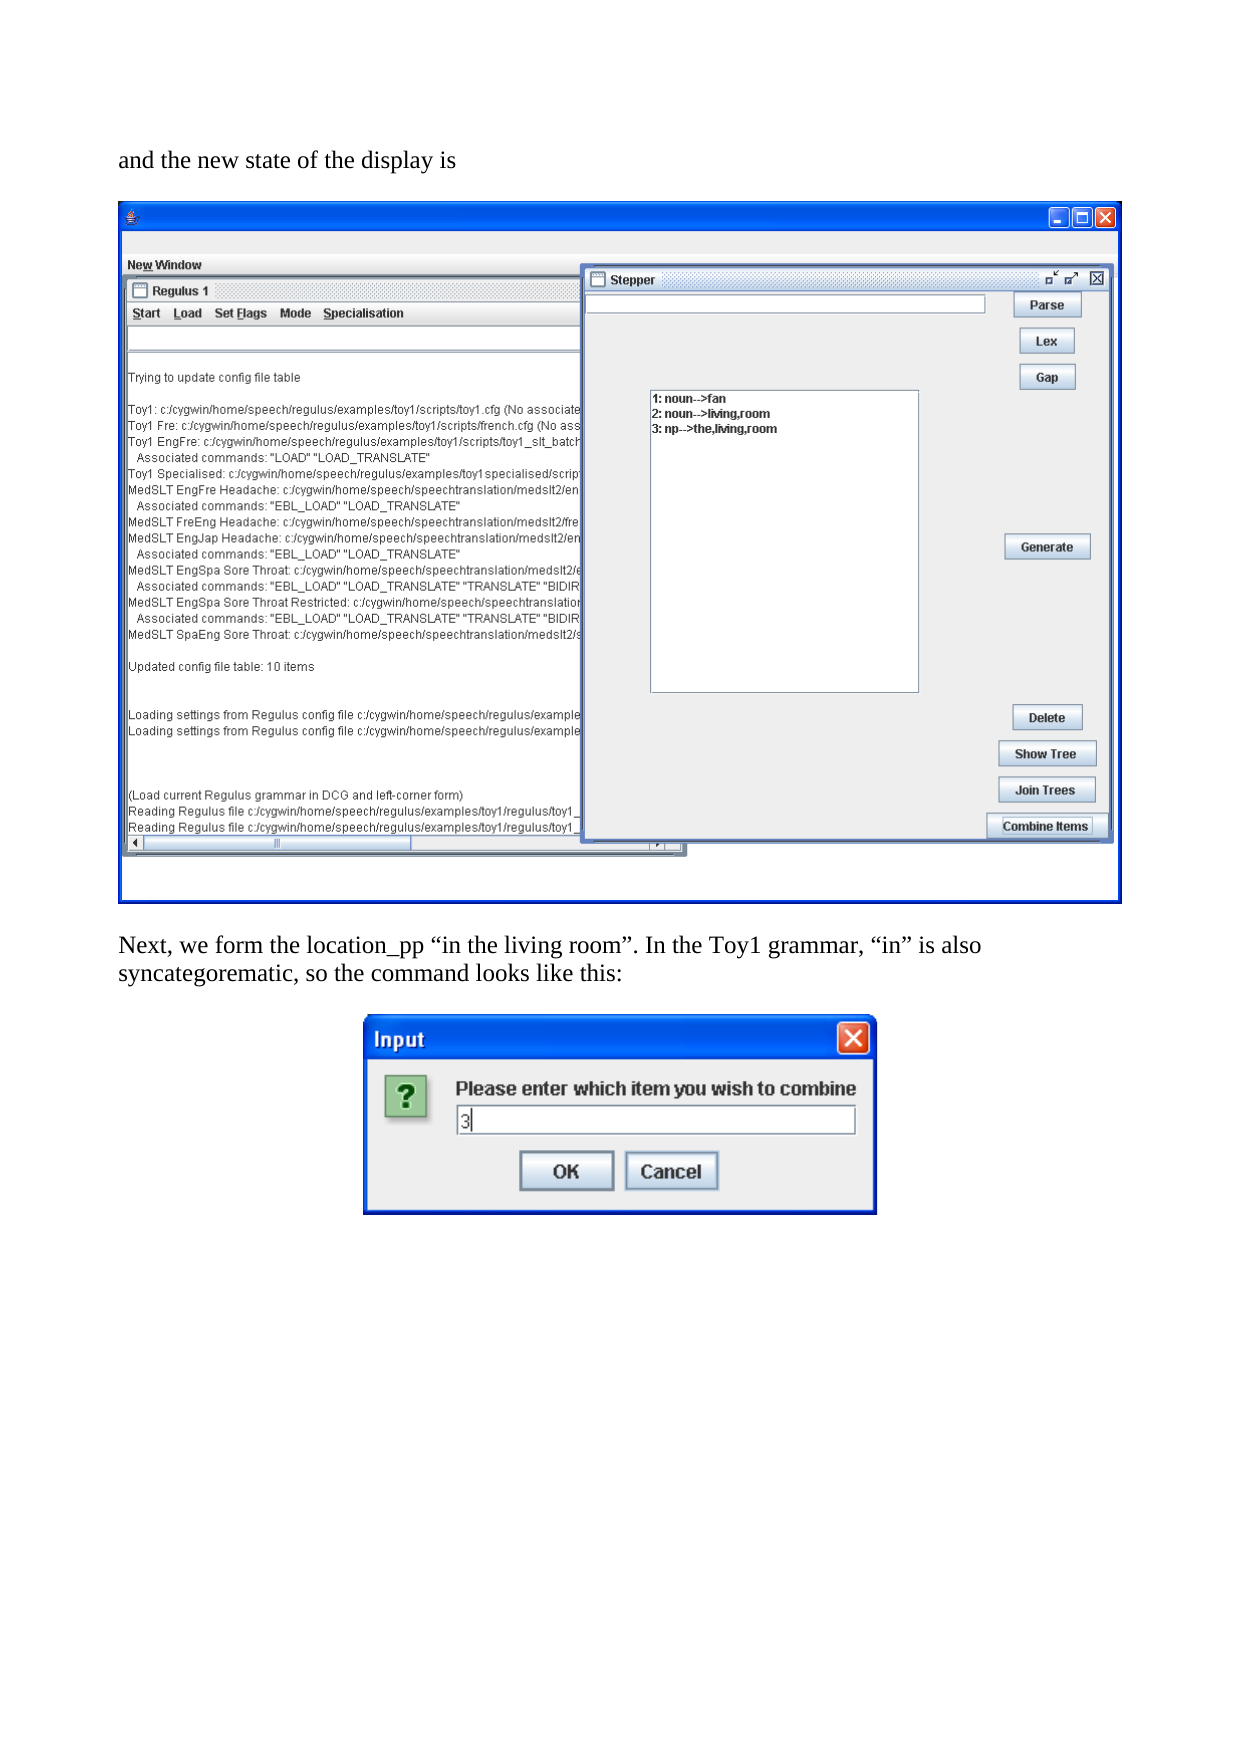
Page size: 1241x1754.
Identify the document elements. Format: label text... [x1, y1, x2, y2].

text and the new state of the display is [118, 146, 1122, 173]
picture [118, 201, 1122, 904]
text Next, we form the location_pp “in the living room”. In the Toy1 grammar, “in” is also syncategorematic, so the command looks like this: [118, 932, 1122, 987]
picture [363, 1014, 878, 1215]
